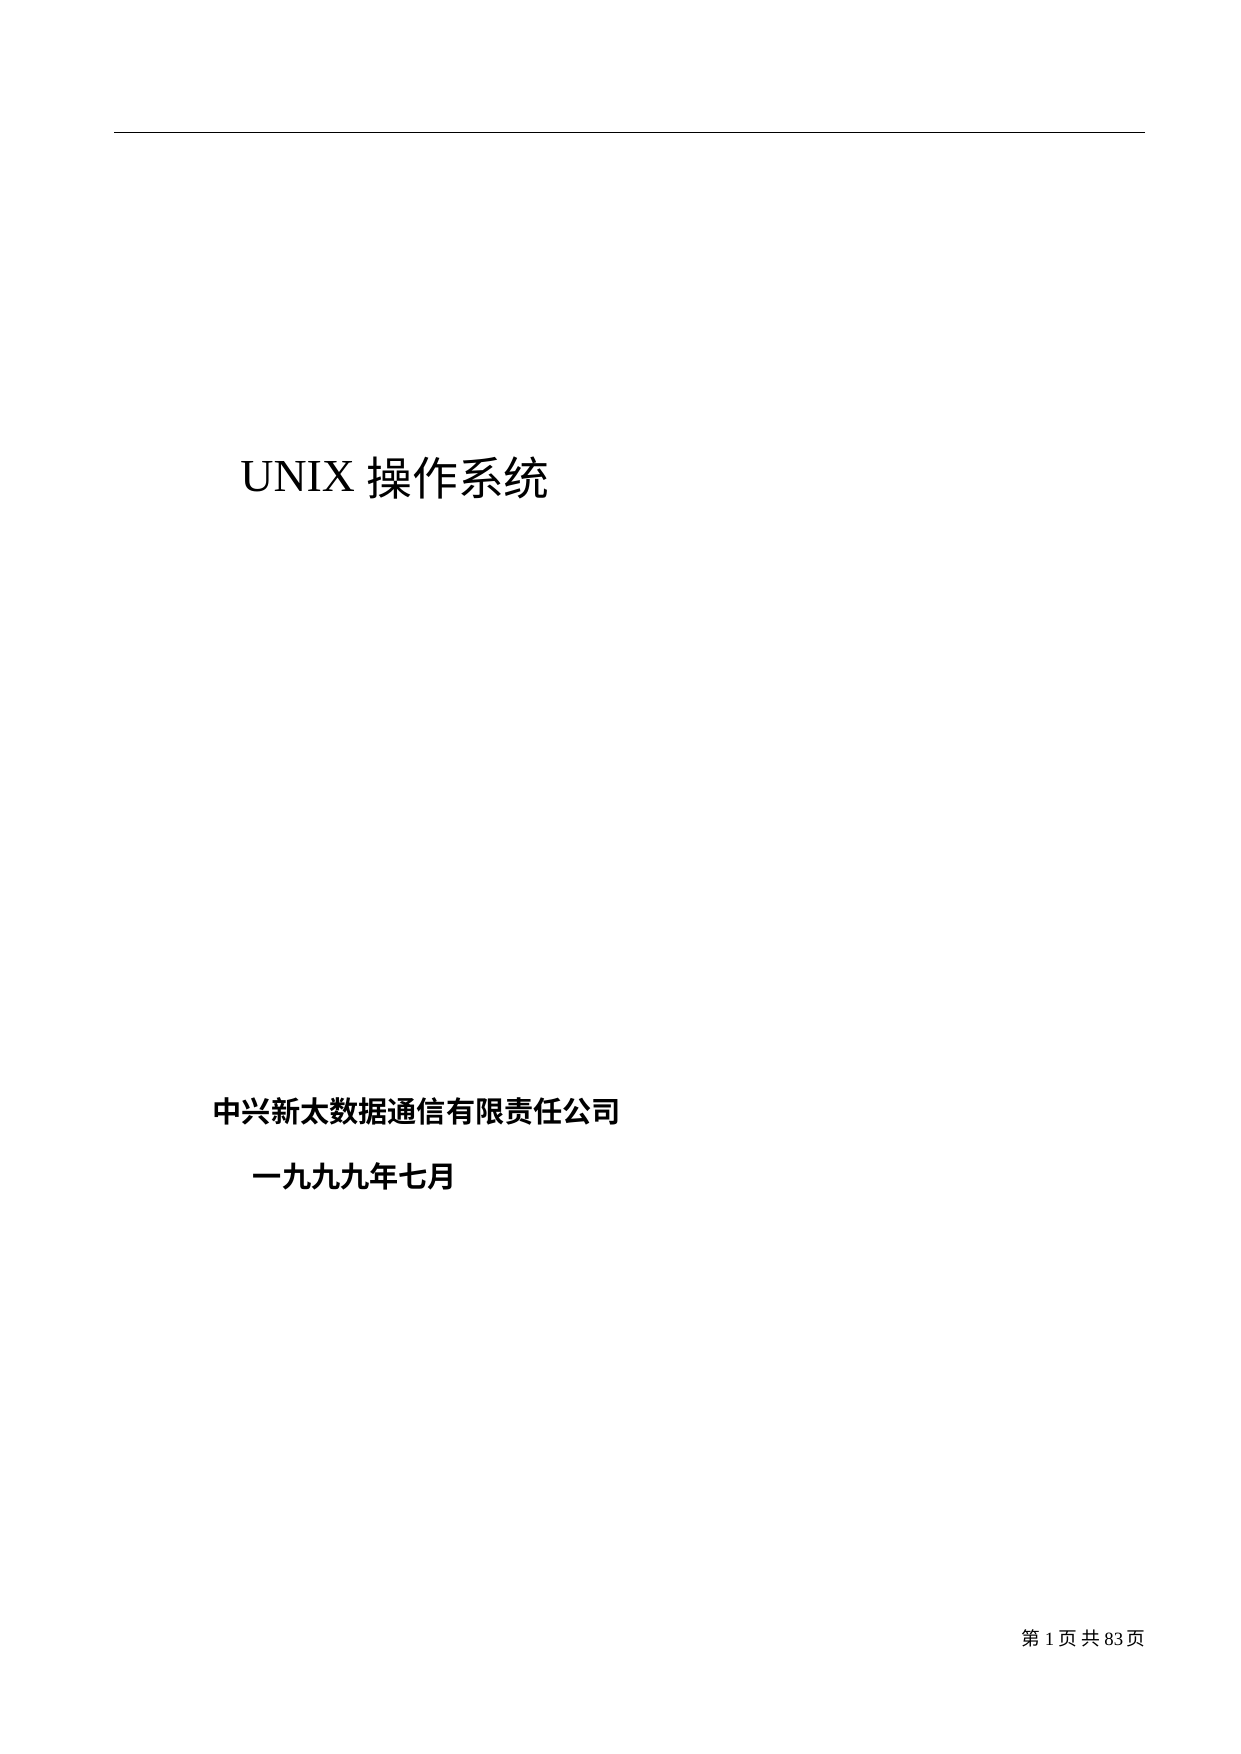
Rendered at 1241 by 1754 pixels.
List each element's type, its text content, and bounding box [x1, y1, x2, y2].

text 中兴新太数据通信有限责任公司 [114, 1072, 1145, 1137]
text UNIX 操作系统 [114, 422, 1145, 519]
text 一九九九年七月 [114, 1137, 1145, 1202]
